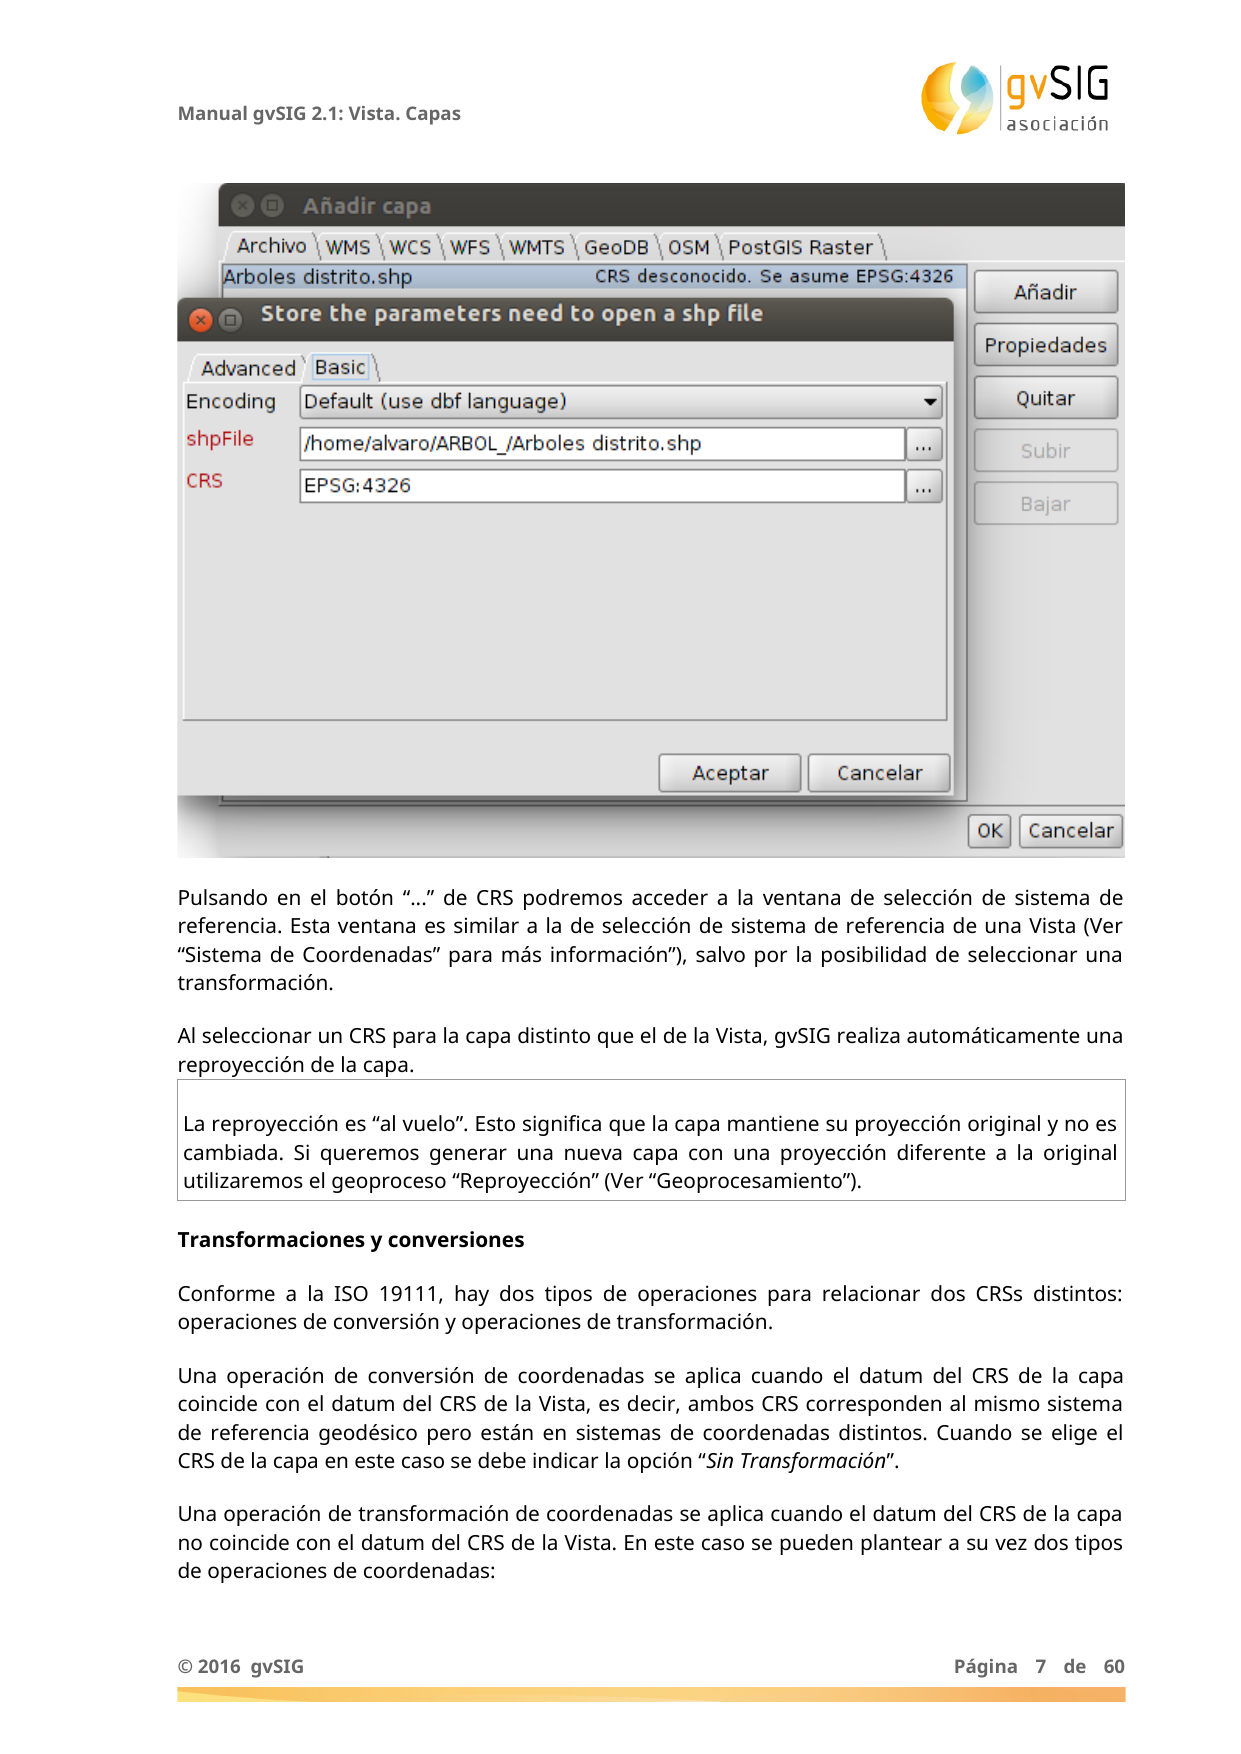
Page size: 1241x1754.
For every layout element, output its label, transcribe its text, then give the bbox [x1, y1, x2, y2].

text Conforme a la ISO 19111, hay dos tipos de operaciones para relacionar dos CRSs distintos: operaciones de conversión y operaciones de transformación. [177, 1279, 1125, 1336]
text Al seleccionar un CRS para la capa distinto que el de la Vista, gvSIG realiza automáticamente una reproyección de la capa. [177, 1022, 1125, 1078]
picture [177, 1687, 1126, 1702]
text Una operación de conversión de coordenadas se aplica cuando el datum del CRS de la capa coincide con el datum del CRS de la Vista, es decir, ambos CRS corresponden al mismo sistema de referencia geodésico pero están en sistemas de coordenadas distintos. Cuando se elige el CRS de la capa en este caso se debe indicar la opción “Sin Transformación”. [177, 1361, 1125, 1474]
table_header La reproyección es “al vuelo”. Esto significa que la capa mantiene su proyección original y no es cambiada. Si queremos generar una nueva capa con una proyección diferente a la original utilizaremos el geoproceso “Reproyección” (Ver “Geoprocesamiento”). [178, 1080, 1125, 1200]
text Una operación de transformación de coordenadas se aplica cuando el datum del CRS de la capa no coincide con el datum del CRS de la Vista. En este caso se pueden plantear a su vez dos tipos de operaciones de coordenadas: [177, 1499, 1125, 1585]
picture [177, 183, 1125, 858]
picture [902, 47, 1122, 148]
text Transformaciones y conversiones [177, 1226, 1125, 1254]
text Pulsando en el botón “...” de CRS podremos acceder a la ventana de selección de sistema de referencia. Esta ventana es similar a la de selección de sistema de referencia de una Vista (Ver “Sistema de Coordenadas” para más información”), salvo por la posibilidad de seleccionar una transformación. [177, 883, 1125, 997]
